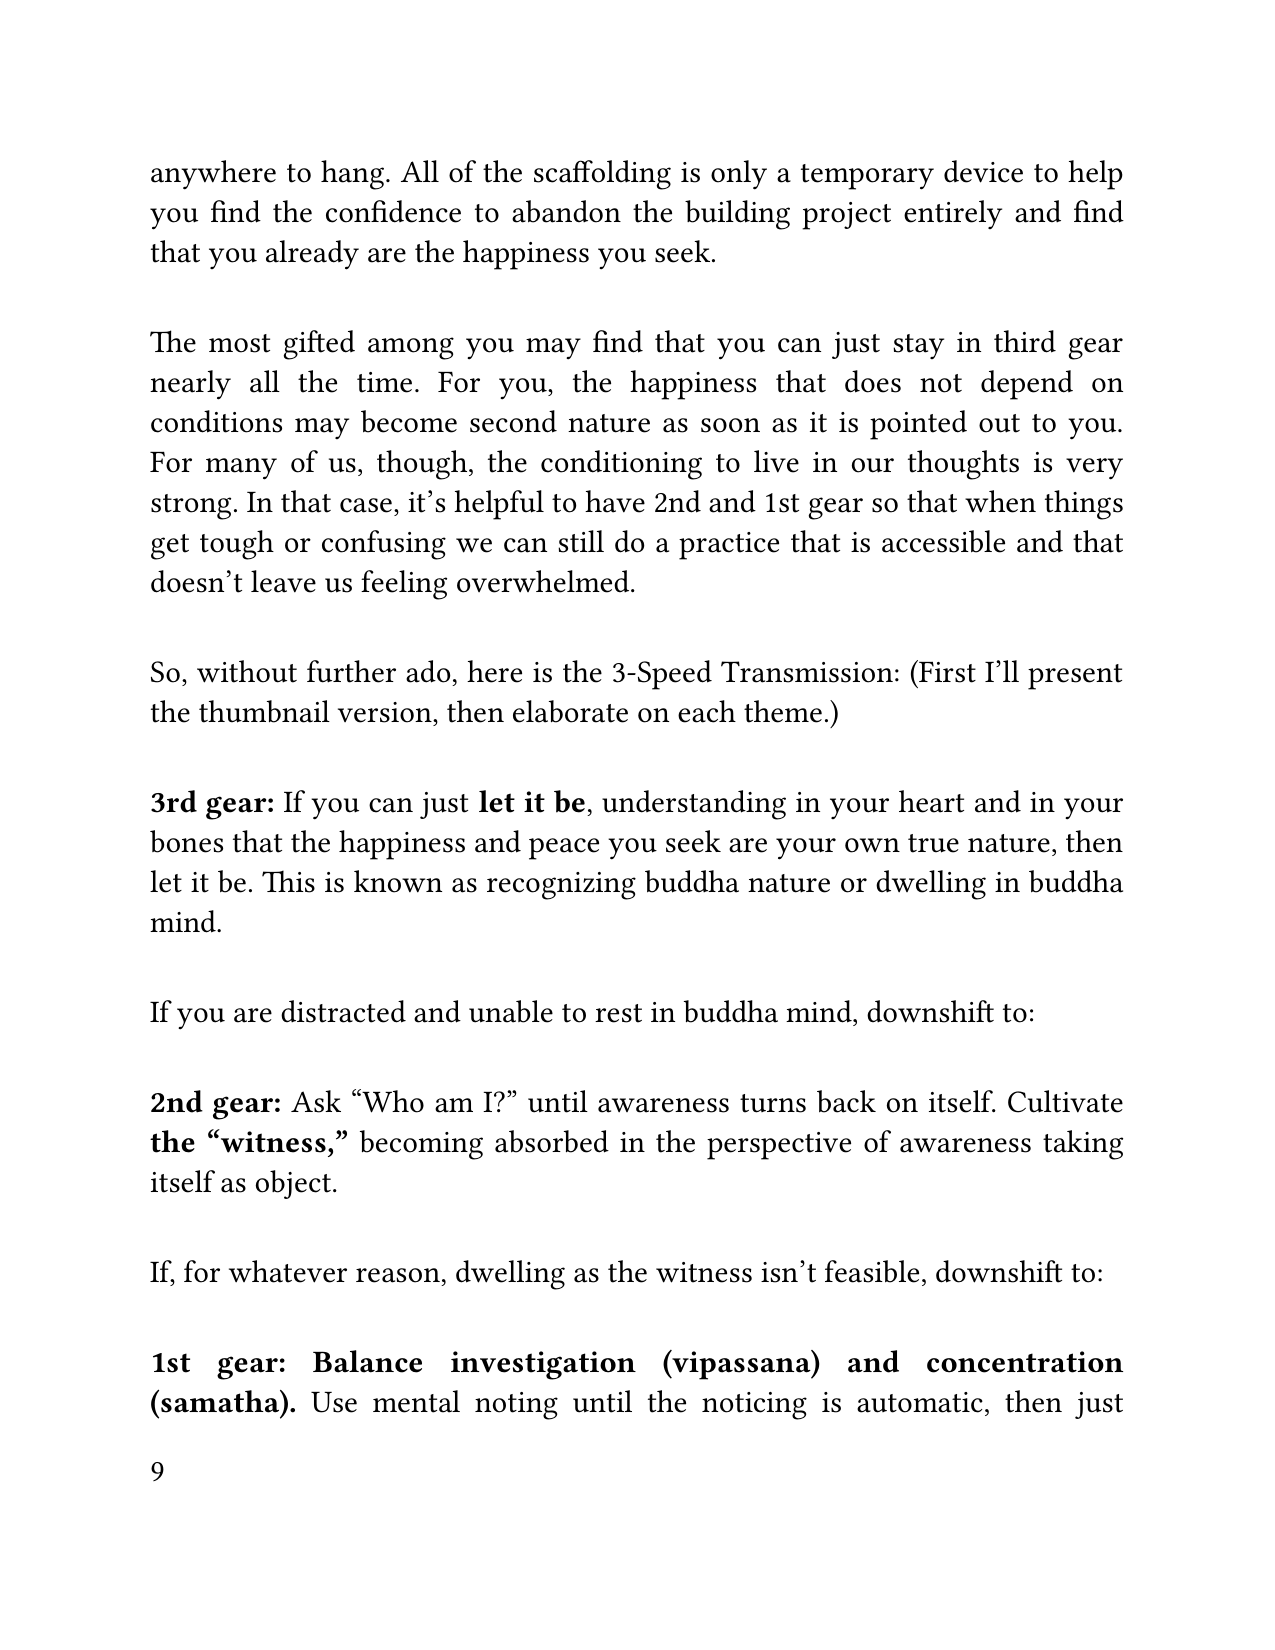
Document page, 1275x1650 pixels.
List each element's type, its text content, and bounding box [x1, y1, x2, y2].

text 2nd gear: Ask “Who am I?” until awareness turns back on itself. Cultivate the “witness,” becoming absorbed in the perspective of awareness taking itself as object. [150, 1080, 1125, 1200]
text If, for whatever reason, dwelling as the witness isn’t feasible, downshift to: [150, 1250, 1125, 1290]
text If you are distracted and unable to rest in buddha mind, downshift to: [150, 990, 1125, 1030]
text 1st gear: Balance investigation (vipassana) and concentration (samatha). Use mental noting until the noticing is automatic, then just [150, 1340, 1125, 1420]
text 3rd gear: If you can just let it be, understanding in your heart and in your bones that the happiness and peace you seek are your own true nature, then let it be. This is known as recognizing buddha nature or dwelling in buddha mind. [150, 780, 1125, 940]
text So, without further ado, here is the 3-Speed Transmission: (First I’ll present the thumbnail version, then elaborate on each theme.) [150, 650, 1125, 730]
text The most gifted among you may find that you can just stay in third gear nearly all the time. For you, the happiness that does not depend on conditions may become second nature as soon as it is pointed out to you. For many of us, though, the conditioning to live in our thoughts is very strong. In that case, it’s helpful to have 2nd and 1st gear so that when things get tough or confusing we can still do a practice that is accessible and that doesn’t leave us feeling overwhelmed. [150, 320, 1125, 600]
text anywhere to hang. All of the scaffolding is only a temporary device to help you find the confidence to abandon the building project entirely and find that you already are the happiness you seek. [150, 150, 1125, 270]
